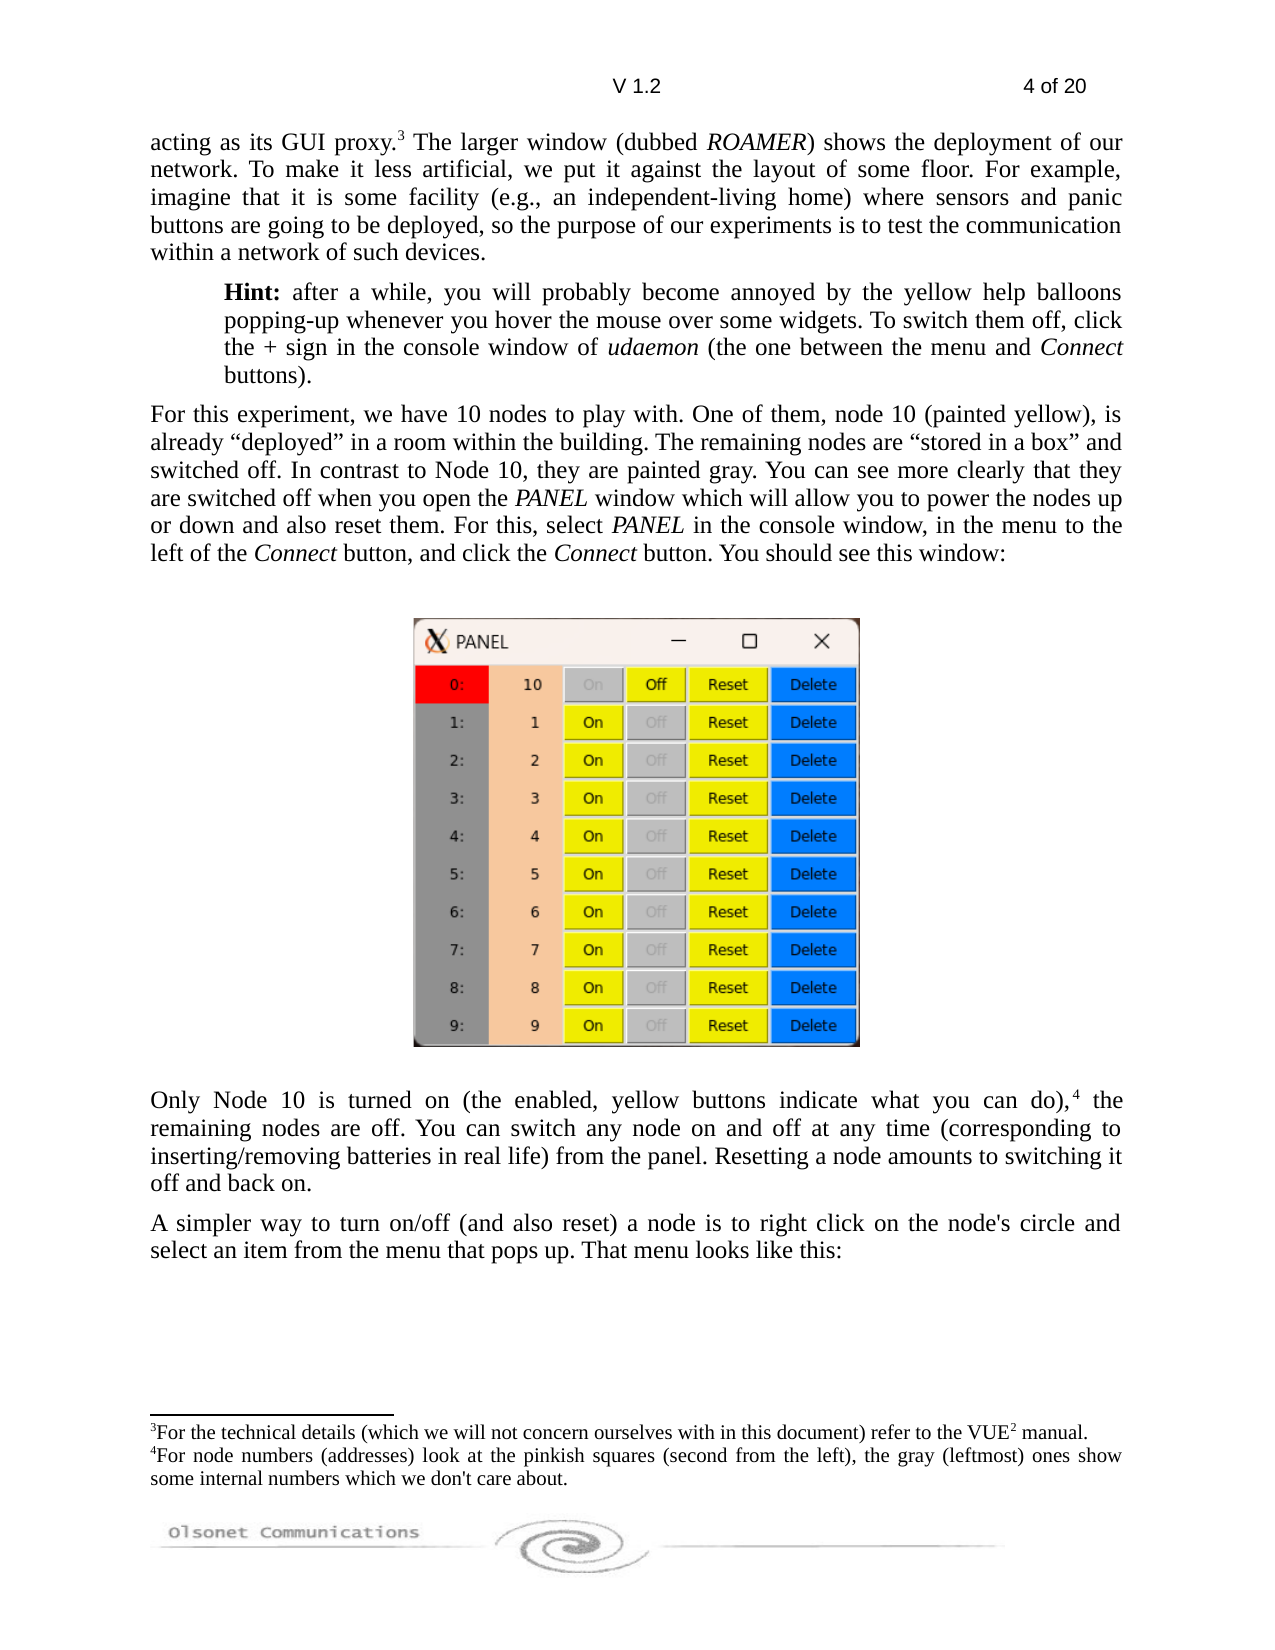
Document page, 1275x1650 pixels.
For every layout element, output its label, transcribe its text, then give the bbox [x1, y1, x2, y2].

text Only Node 10 is turned on (the enabled, yellow buttons indicate what you can do), the remaining nodes are off. You can switch any node on and off at any time (corresponding to inserting/removing batteries in real life) from the panel. Resetting a node amounts to switching it off and back on. [150, 1086, 1123, 1197]
text Hint: after a while, you will probably become annoyed by the yellow help balloons popping-up whenever you hover the mouse over some widgets. To switch them off, click the + sign in the console window of udaemon (the one between the menu and Connect buttons). [224, 278, 1123, 389]
text For the technical details (which we will not concern ourselves with in this document) refer to the VUE2 manual. [150, 1421, 1123, 1444]
text A simpler way to turn on/off (and also reset) a node is to right click on the node's circle and select an item from the menu that pops up. That menu looks like this: [150, 1209, 1123, 1264]
text For this experiment, we have 10 nodes to play with. One of them, node 10 (painted yellow), is already “deployed” in a room within the building. The remaining nodes are “stored in a box” and switched off. In contrast to Node 10, they are painted gray. You can see more clearly that they are switched off when you open the PANEL window which will allow you to power the nodes up or down and also reset them. For this, select PANEL in the console window, in the menu to the left of the Connect button, and click the Connect button. You should see this window: [150, 401, 1123, 567]
text For node numbers (addresses) look at the pinkish squares (second from the left), the gray (leftmost) ones show some internal numbers which we don't care about. [150, 1444, 1123, 1490]
picture [150, 1504, 1005, 1596]
picture [413, 618, 860, 1047]
text acting as its GUI proxy. The larger window (dubbed ROAMER) shows the deployment of our network. To make it less artificial, we put it against the layout of some floor. For example, imagine that it is some facility (e.g., an independent-living home) where sensors and panic buttons are going to be deployed, so the purpose of our experiments is to test the communication within a network of such devices. [150, 128, 1123, 266]
